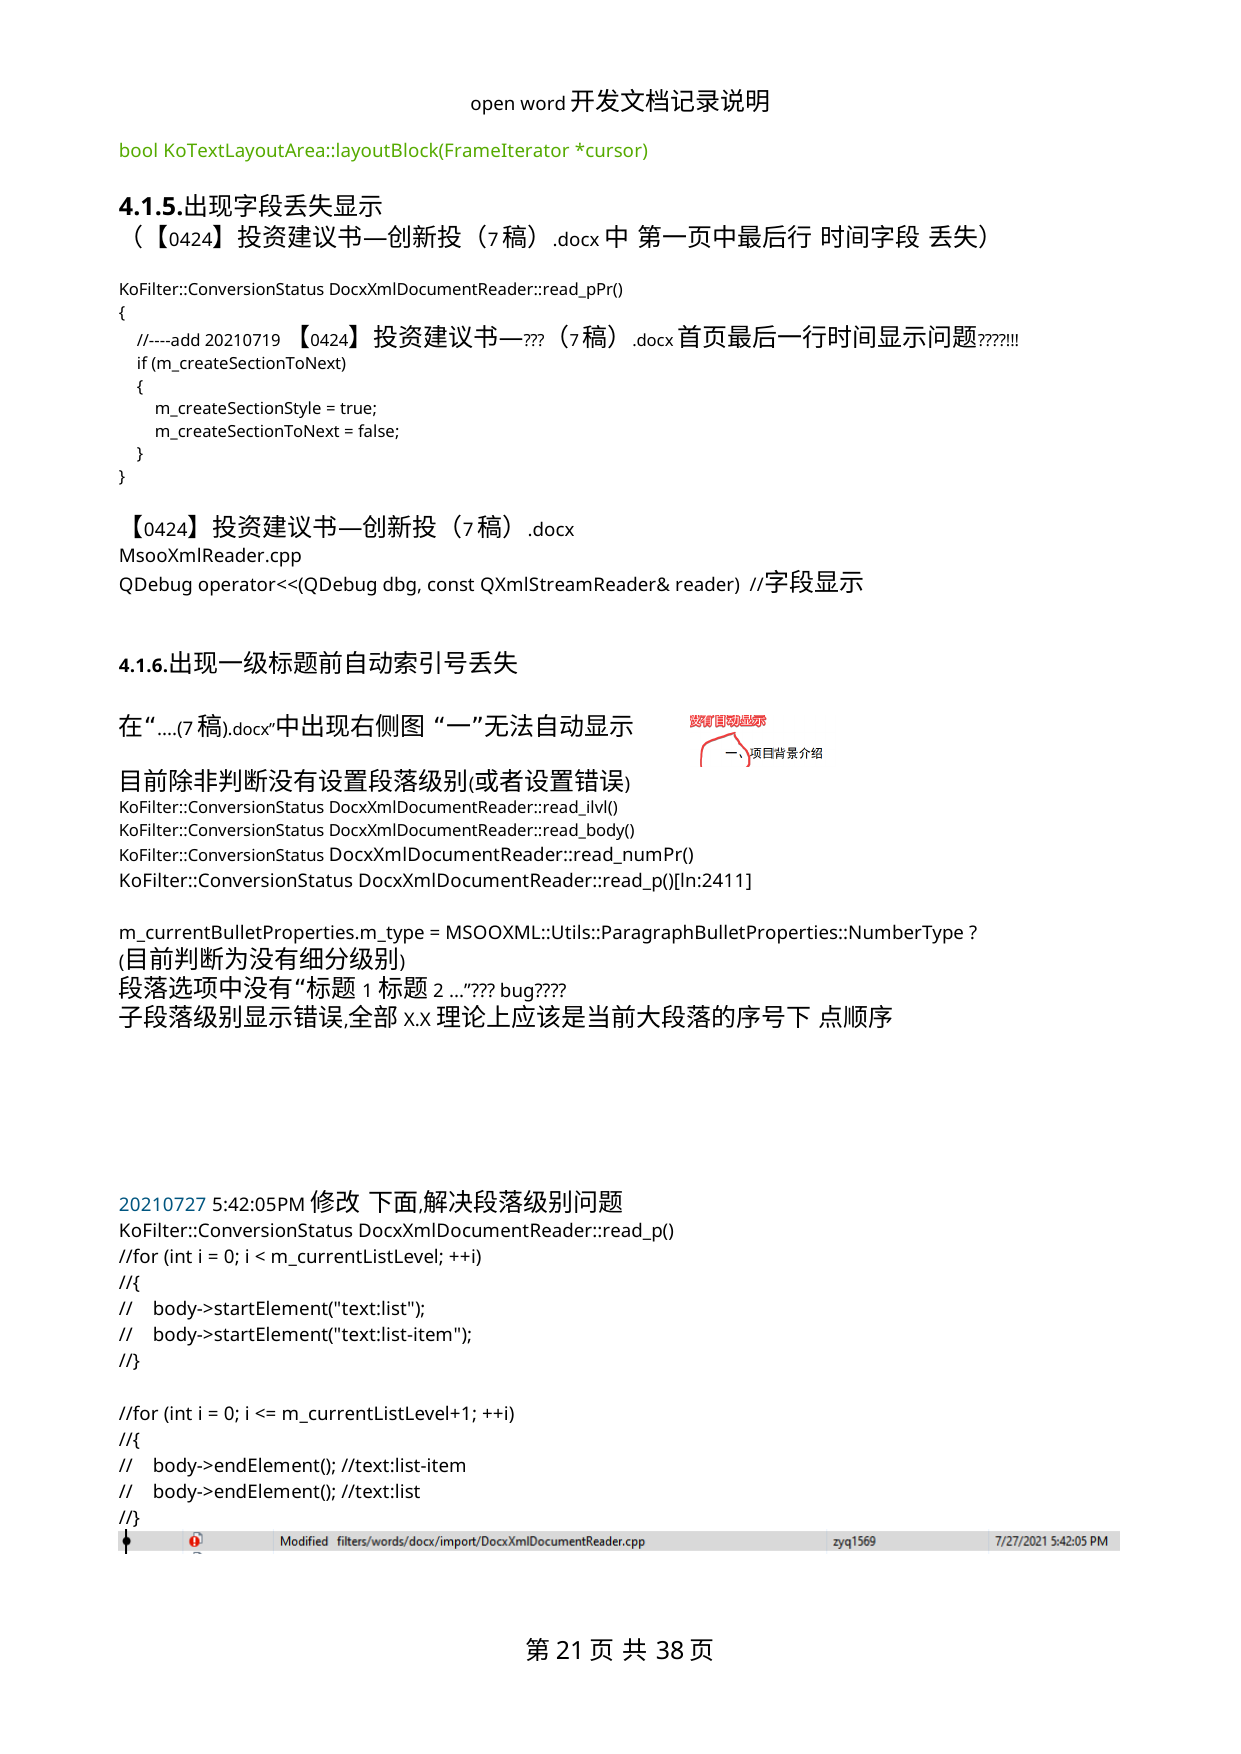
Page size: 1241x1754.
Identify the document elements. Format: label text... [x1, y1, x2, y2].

text // body->endElement(); //text:list [119, 1478, 1121, 1504]
text bool KoTextLayoutArea::layoutBlock(FrameIterator *cursor) [119, 137, 1121, 163]
text m_currentBulletProperties.m_type = MSOOXML::Utils::ParagraphBulletProperties::NumberType ? [119, 919, 1121, 945]
subtitle 出现一级标题前自动索引号丢失 [119, 649, 1121, 678]
picture [118, 1529, 1120, 1554]
text 子段落级别显示错误,全部X.X 理论上应该是当前大段落的序号下 点顺序 [119, 1003, 1121, 1032]
text KoFilter::ConversionStatus DocxXmlDocumentReader::read_p() [119, 1217, 1121, 1243]
text m_createSectionToNext = false; [119, 420, 1121, 442]
text KoFilter::ConversionStatus DocxXmlDocumentReader::read_pPr() [119, 278, 1121, 301]
text // body->startElement("text:list-item"); [119, 1321, 1121, 1347]
text KoFilter::ConversionStatus DocxXmlDocumentReader::read_numPr() [119, 841, 1121, 867]
text KoFilter::ConversionStatus DocxXmlDocumentReader::read_p()[ln:2411] [119, 867, 1121, 893]
text if (m_createSectionToNext) [119, 352, 1121, 375]
text //for (int i = 0; i <= m_currentListLevel+1; ++i) [119, 1399, 1121, 1426]
text KoFilter::ConversionStatus DocxXmlDocumentReader::read_ilvl() [119, 796, 1121, 818]
text { [119, 301, 1121, 323]
text m_createSectionStyle = true; [119, 397, 1121, 420]
text //for (int i = 0; i < m_currentListLevel; ++i) [119, 1243, 1121, 1269]
text 【0424】投资建议书—创新投（7稿）.docx [119, 513, 1121, 542]
text //} [119, 1347, 1121, 1373]
text //{ [119, 1426, 1121, 1452]
text } [119, 465, 1121, 487]
subtitle 出现字段丢失显示 [119, 189, 1121, 223]
text 20210727 5:42:05PM 修改 下面,解决段落级别问题 [119, 1188, 1121, 1217]
text //} [119, 1504, 1121, 1530]
text } [119, 442, 1121, 465]
text //{ [119, 1269, 1121, 1295]
text KoFilter::ConversionStatus DocxXmlDocumentReader::read_body() [119, 818, 1121, 841]
text // body->endElement(); //text:list-item [119, 1452, 1121, 1478]
text 段落选项中没有“标题1 标题2 ...”??? bug???? [119, 974, 1121, 1003]
text //----add 20210719 【0424】投资建议书—???（7稿）.docx 首页最后一行时间显示问题????!!! [119, 323, 1121, 352]
text 在“....(7稿).docx”中出现右侧图 “一”无法自动显示 [119, 712, 1121, 767]
text (目前判断为没有细分级别) [119, 945, 1121, 974]
picture [690, 715, 836, 767]
text （【0424】投资建议书—创新投（7稿）.docx 中 第一页中最后行 时间字段 丢失） [119, 223, 1121, 252]
text 目前除非判断没有设置段落级别(或者设置错误) [119, 767, 1121, 796]
text // body->startElement("text:list"); [119, 1295, 1121, 1321]
text { [119, 375, 1121, 397]
text QDebug operator<<(QDebug dbg, const QXmlStreamReader& reader) //字段显示 [119, 568, 1121, 597]
text MsooXmlReader.cpp [119, 542, 1121, 568]
